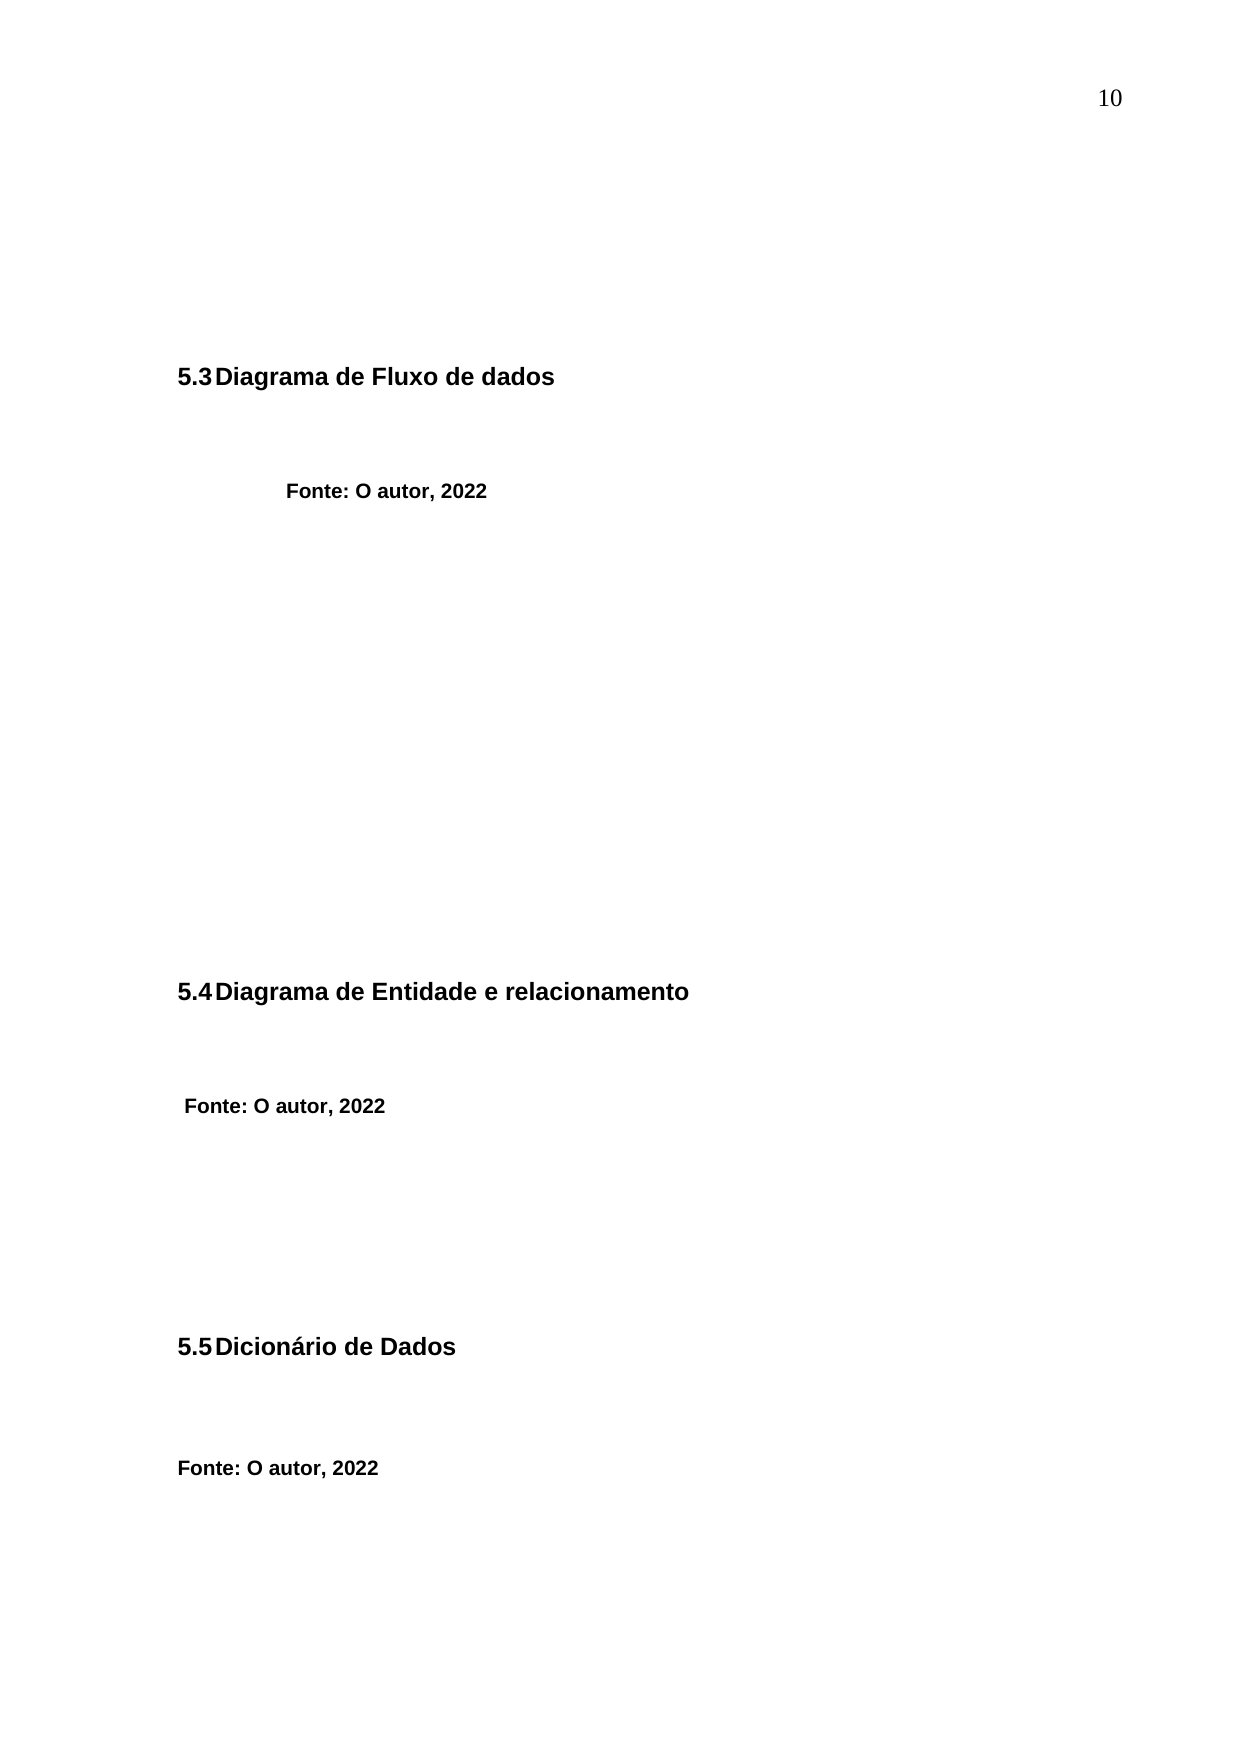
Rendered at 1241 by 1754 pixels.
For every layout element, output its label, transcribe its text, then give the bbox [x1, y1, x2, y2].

list Diagrama de Fluxo de dados [177, 362, 1122, 391]
text Fonte: O autor, 2022 [177, 1456, 1122, 1480]
list Diagrama de Entidade e relacionamento [177, 977, 1122, 1005]
list Dicionário de Dados [177, 1332, 1122, 1361]
text Fonte: O autor, 2022 [177, 1090, 1122, 1118]
text Fonte: O autor, 2022 [177, 475, 1122, 504]
